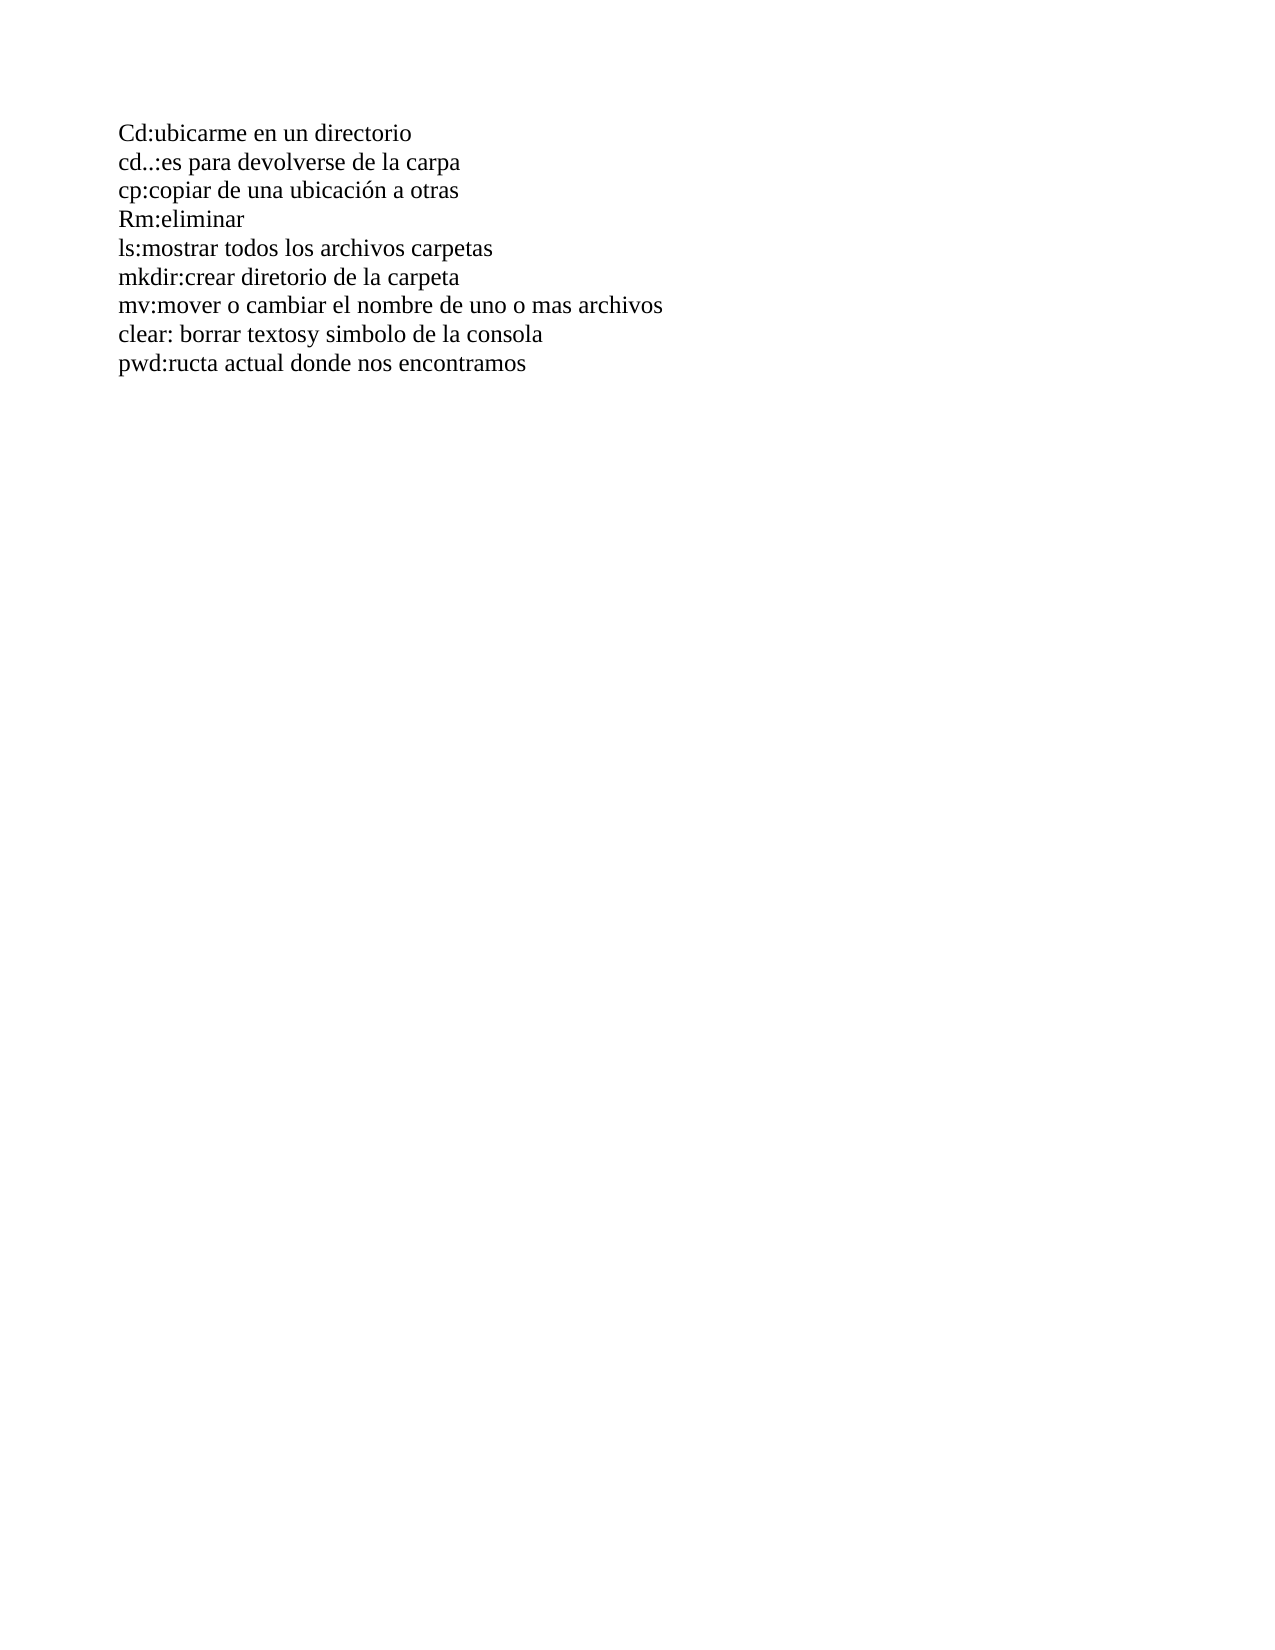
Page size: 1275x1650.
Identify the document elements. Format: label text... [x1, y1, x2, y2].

text mkdir:crear diretorio de la carpeta [118, 262, 1157, 291]
text ls:mostrar todos los archivos carpetas [118, 233, 1157, 262]
text cd..:es para devolverse de la carpa [118, 147, 1157, 176]
text mv:mover o cambiar el nombre de uno o mas archivos [118, 291, 1157, 319]
text pwd:ructa actual donde nos encontramos [118, 348, 1157, 377]
text Cd:ubicarme en un directorio [118, 118, 1157, 147]
text Rm:eliminar [118, 204, 1157, 233]
text cp:copiar de una ubicación a otras [118, 176, 1157, 204]
text clear: borrar textosy simbolo de la consola [118, 319, 1157, 348]
